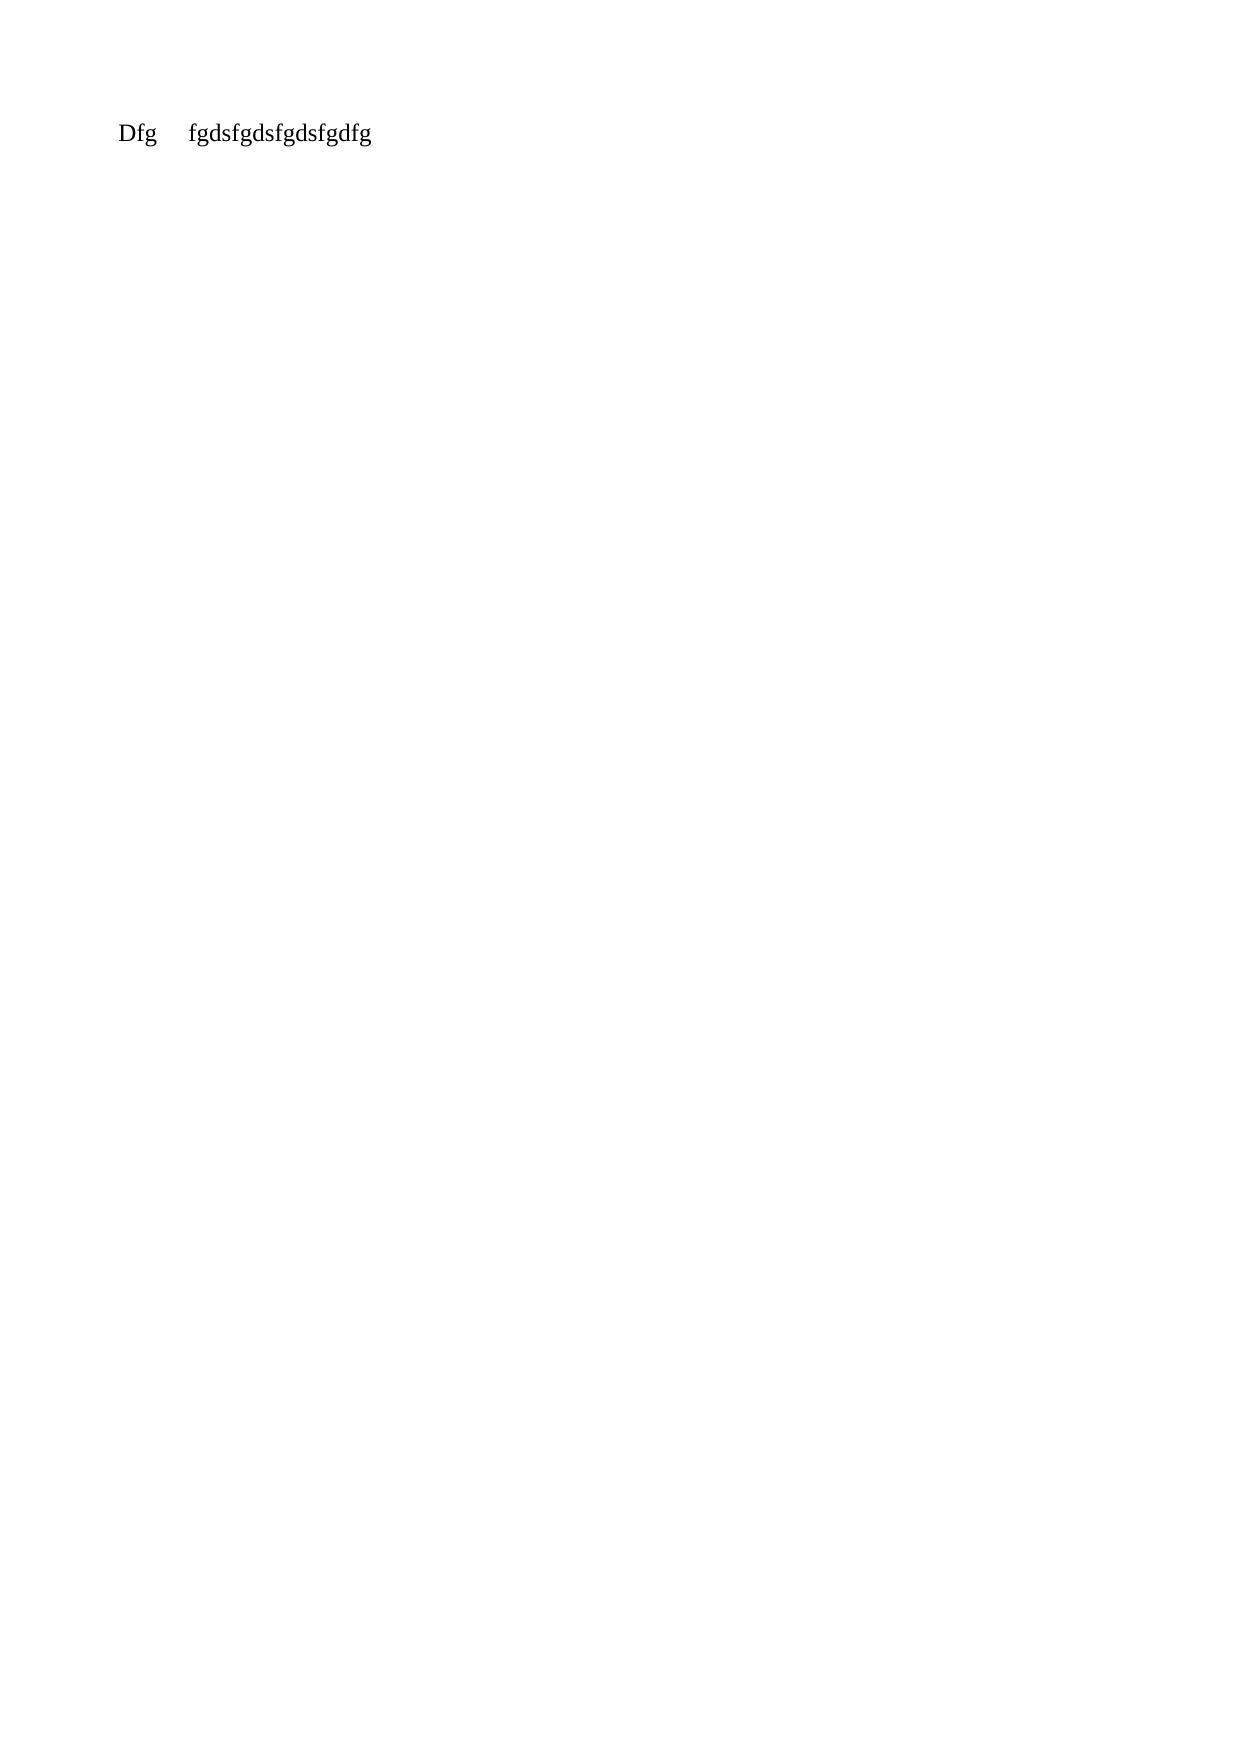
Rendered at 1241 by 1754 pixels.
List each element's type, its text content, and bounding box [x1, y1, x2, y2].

text Dfg fgdsfgdsfgdsfgdfg [118, 118, 1122, 147]
